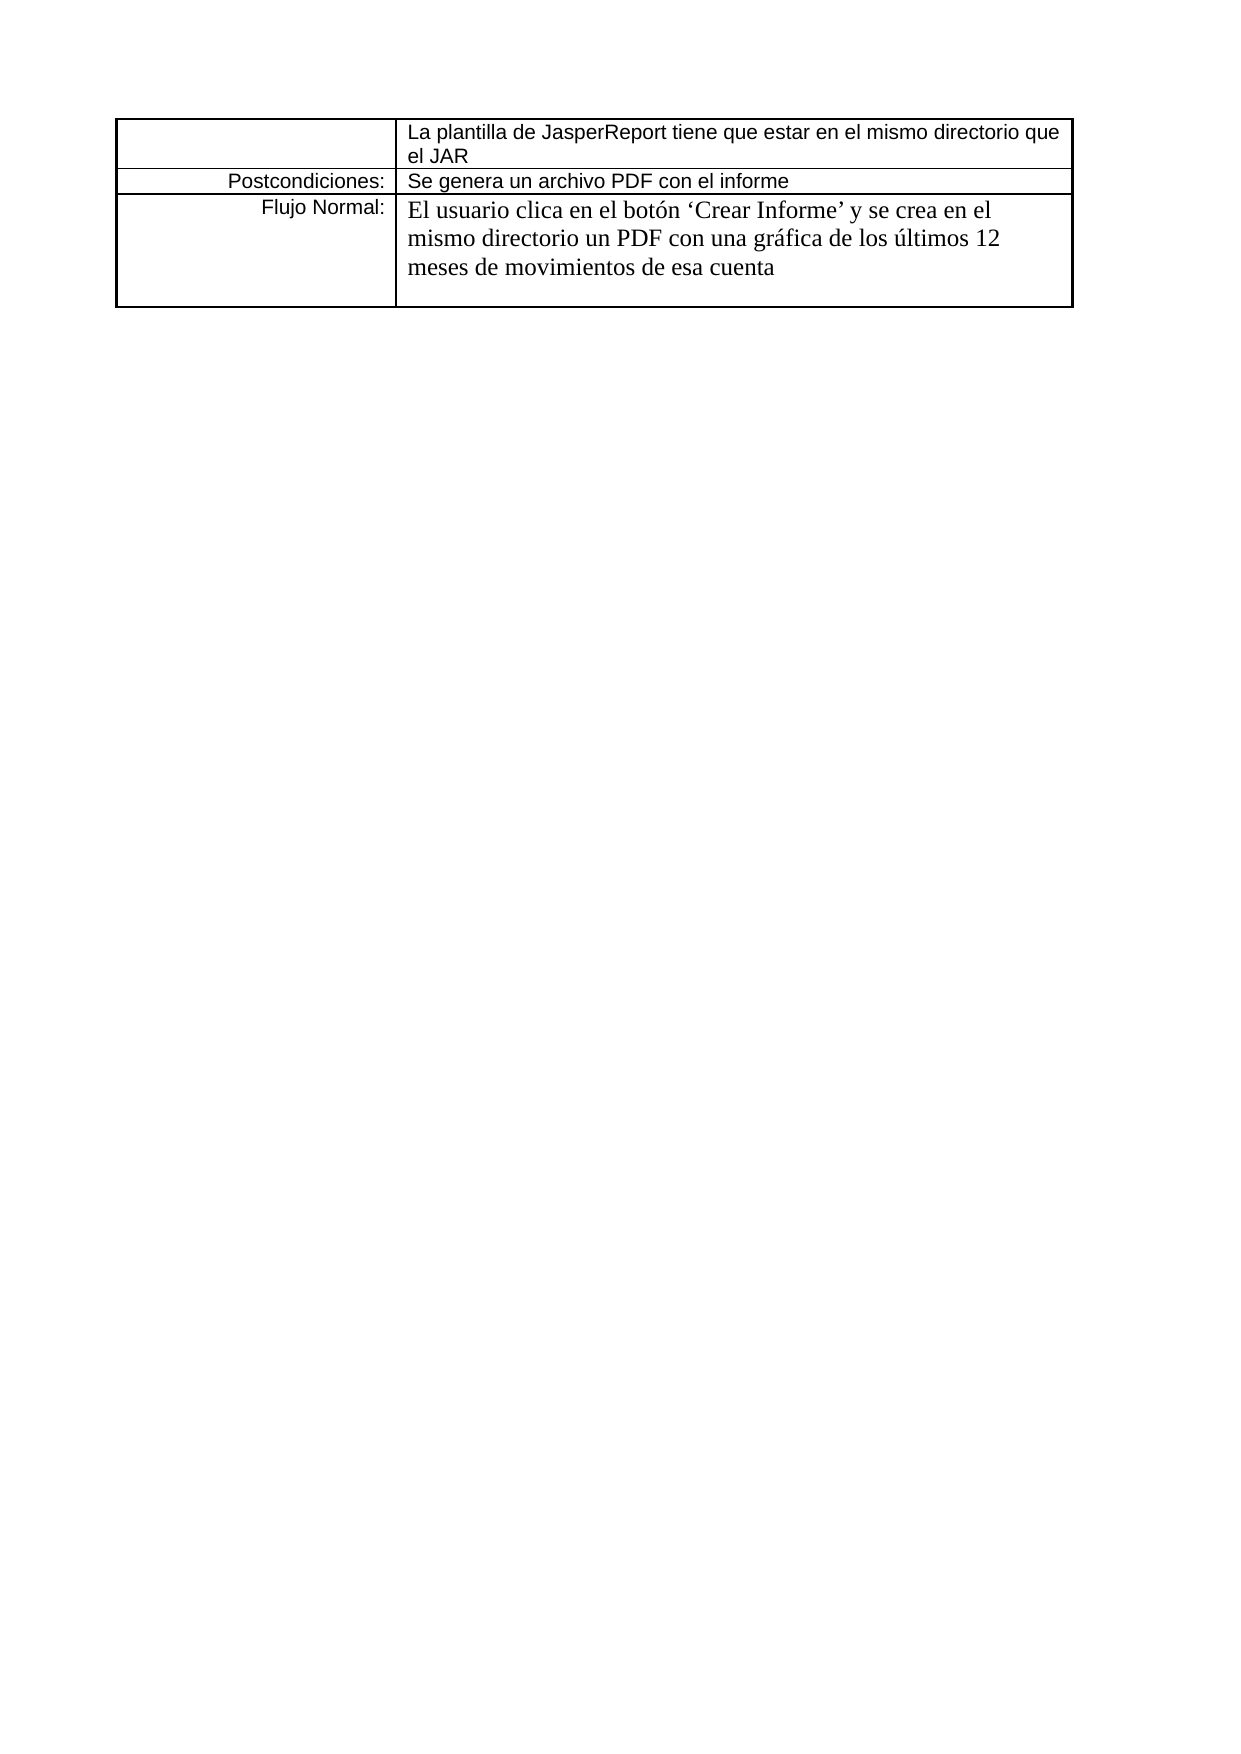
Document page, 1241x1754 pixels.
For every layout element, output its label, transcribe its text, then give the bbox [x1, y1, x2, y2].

table_cell Se genera un archivo PDF con el informe [397, 169, 1071, 193]
table_cell La plantilla de JasperReport tiene que estar en el mismo directorio que el JAR [397, 120, 1071, 168]
table_cell [118, 120, 395, 168]
table_cell Flujo Normal: [118, 195, 395, 306]
table_cell Postcondiciones: [118, 169, 395, 193]
table_cell El usuario clica en el botón ‘Crear Informe’ y se crea en el mismo directorio un PDF con una gráfica de los últimos 12 meses de movimientos de esa cuenta [397, 195, 1071, 306]
